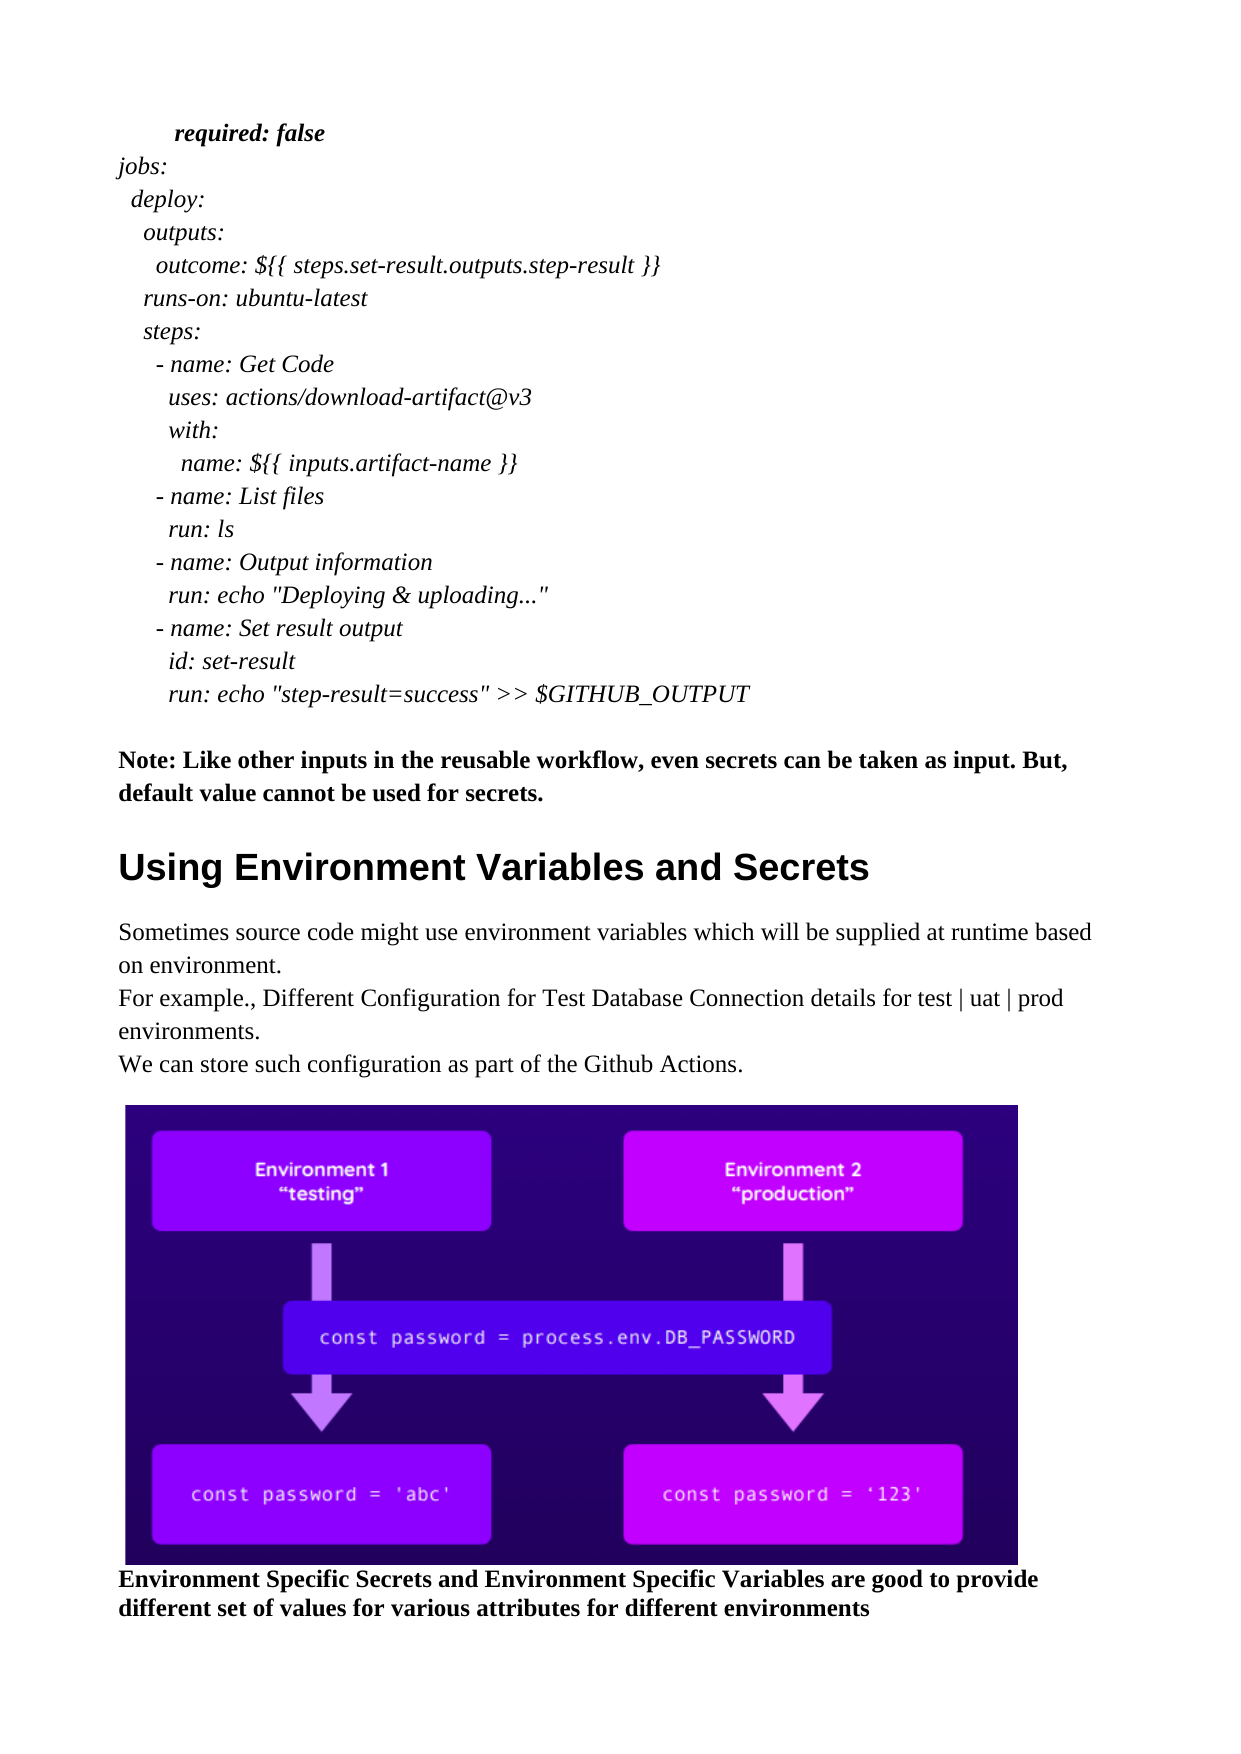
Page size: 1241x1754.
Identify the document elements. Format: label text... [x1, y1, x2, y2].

picture [125, 1105, 1018, 1565]
text Environment Specific Secrets and Environment Specific Variables are good to provide different set of values for various attributes for different environments [118, 1154, 1122, 1622]
text required: false [118, 118, 1122, 147]
text with: [118, 415, 1122, 444]
text runs-on: ubuntu-latest [118, 283, 1122, 312]
text steps: [118, 316, 1122, 345]
text - name: Set result output [118, 613, 1122, 642]
text run: ls [118, 514, 1122, 543]
text - name: List files [118, 481, 1122, 510]
text uses: actions/download-artifact@v3 [118, 382, 1122, 411]
text name: ${{ inputs.artifact-name }} [118, 448, 1122, 477]
text - name: Output information [118, 547, 1122, 576]
subtitle Using Environment Variables and Secrets [118, 844, 1122, 888]
text outcome: ${{ steps.set-result.outputs.step-result }} [118, 250, 1122, 279]
text outputs: [118, 217, 1122, 246]
text Sometimes source code might use environment variables which will be supplied at runtime based on environment. [118, 917, 1122, 979]
text run: echo "step-result=success" >> $GITHUB_OUTPUT [118, 679, 1122, 708]
text Note: Like other inputs in the reusable workflow, even secrets can be taken as input. But, default value cannot be used for secrets. [118, 746, 1122, 807]
text run: echo "Deploying & uploading..." [118, 580, 1122, 609]
text We can store such configuration as part of the Github Actions. [118, 1049, 1122, 1078]
text jobs: [118, 151, 1122, 180]
text deploy: [118, 184, 1122, 213]
text - name: Get Code [118, 349, 1122, 378]
text For example., Different Configuration for Test Database Connection details for test | uat | prod environments. [118, 983, 1122, 1045]
text id: set-result [118, 646, 1122, 675]
